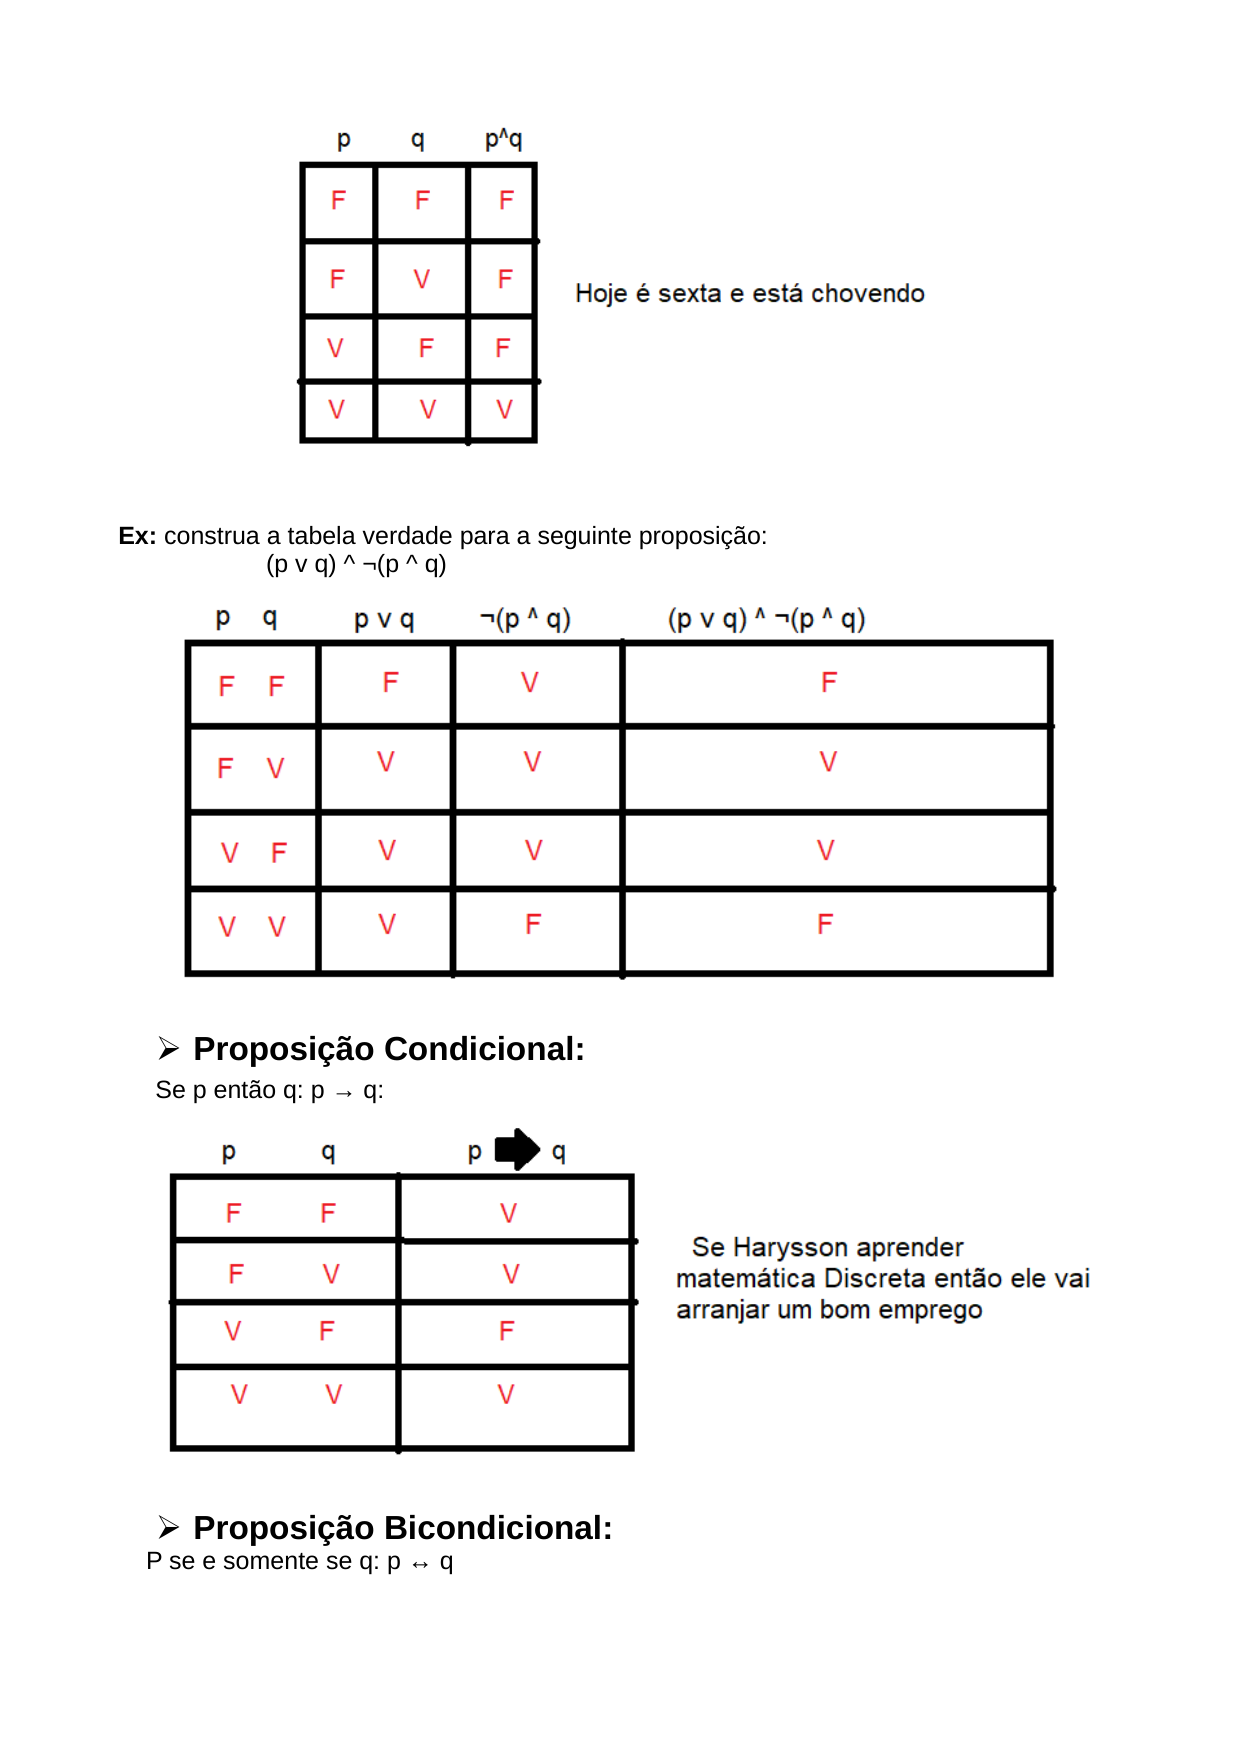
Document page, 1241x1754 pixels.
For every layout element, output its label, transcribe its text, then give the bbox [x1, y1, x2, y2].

list Proposição Condicional: [156, 1028, 1122, 1067]
text (p v q) ^ ¬(p ^ q) [118, 549, 1122, 578]
picture [171, 578, 1070, 1000]
list Proposição Bicondicional: [156, 1508, 1122, 1546]
text Se p então q: p → q: [118, 1067, 1122, 1106]
picture [139, 1105, 1101, 1479]
text P se e somente se q: p ↔ q [118, 1546, 1122, 1575]
text Ex: construa a tabela verdade para a seguinte proposição: [118, 521, 1122, 549]
picture [282, 118, 958, 470]
